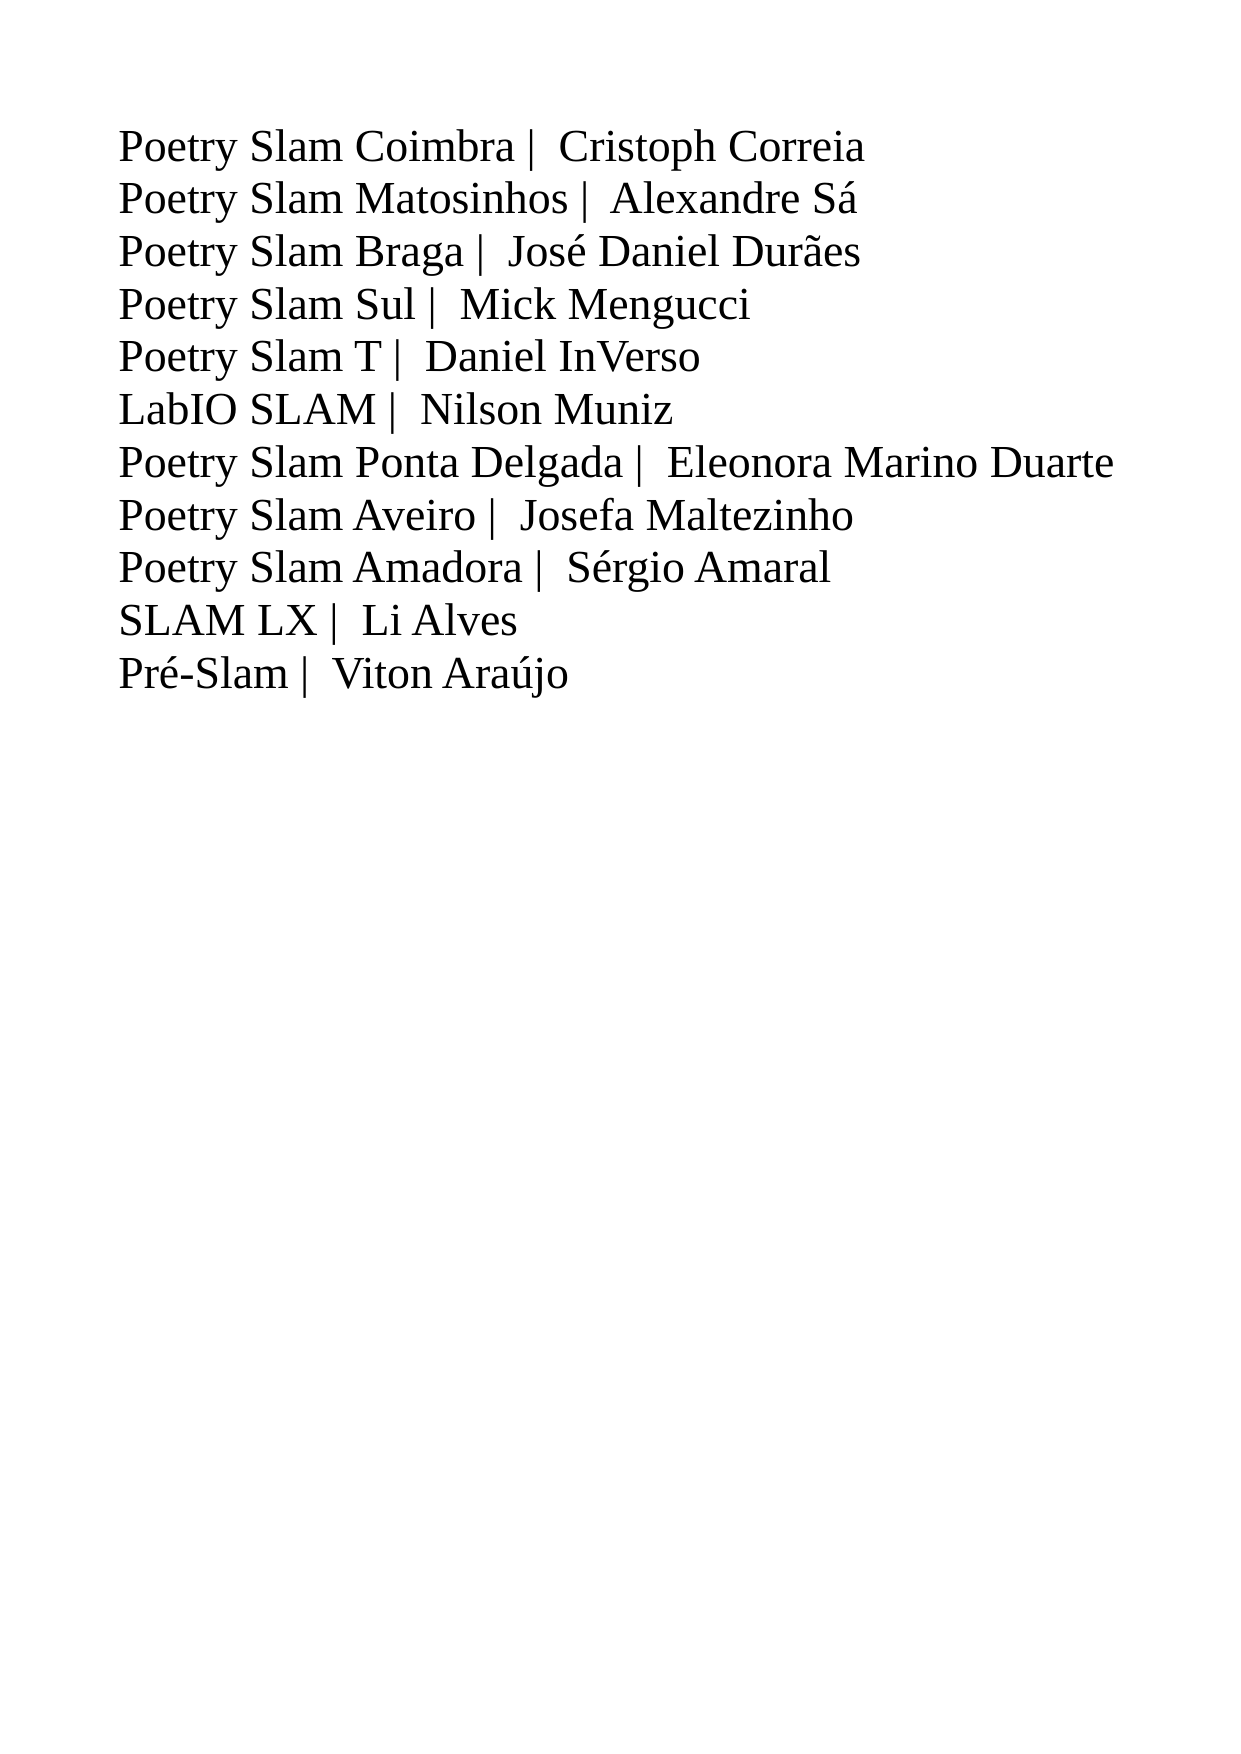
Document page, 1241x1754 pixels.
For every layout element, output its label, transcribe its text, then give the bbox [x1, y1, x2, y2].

text Poetry Slam Coimbra | Cristoph Correia Poetry Slam Matosinhos | Alexandre Sá Poetry Slam Braga | José Daniel Durães Poetry Slam Sul | Mick Mengucci Poetry Slam T | Daniel InVerso LabIO SLAM | Nilson Muniz Poetry Slam Ponta Delgada | Eleonora Marino Duarte Poetry Slam Aveiro | Josefa Maltezinho Poetry Slam Amadora | Sérgio Amaral SLAM LX | Li Alves Pré-Slam | Viton Araújo [118, 118, 1122, 698]
